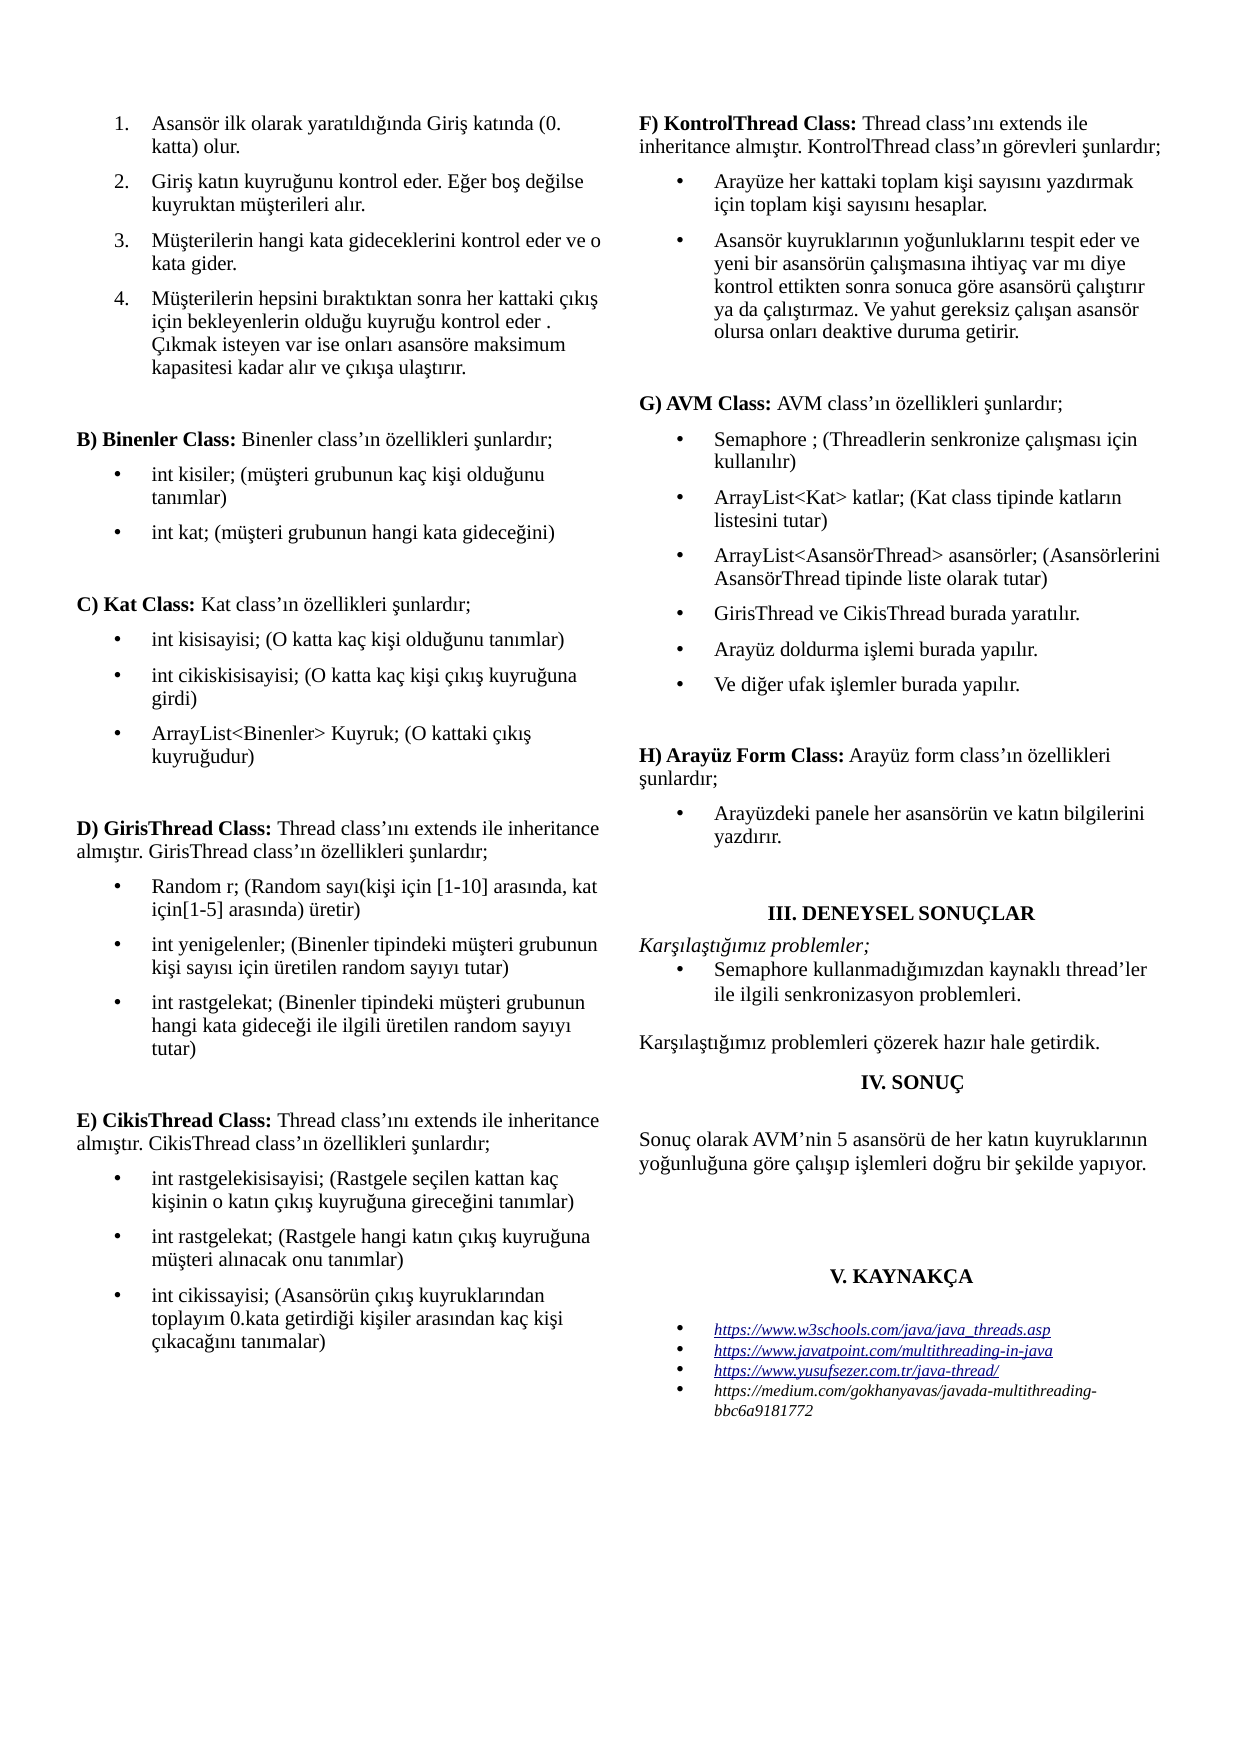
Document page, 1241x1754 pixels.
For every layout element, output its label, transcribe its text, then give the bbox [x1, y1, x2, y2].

text D) GirisThread Class: Thread class’ını extends ile inheritance almıştır. GirisThread class’ın özellikleri şunlardır; [76, 817, 601, 863]
text H) Arayüz Form Class: Arayüz form class’ın özellikleri şunlardır; [639, 744, 1164, 789]
list int kat; (müşteri grubunun hangi kata gideceğini) [114, 521, 601, 544]
list int cikissayisi; (Asansörün çıkış kuyruklarından toplayım 0.kata getirdiği kişiler arasından kaç kişi çıkacağını tanımalar) [114, 1284, 601, 1353]
text B) Binenler Class: Binenler class’ın özellikleri şunlardır; [76, 428, 601, 451]
list int kisiler; (müşteri grubunun kaç kişi olduğunu tanımlar) [114, 463, 601, 509]
list Semaphore kullanmadığımızdan kaynaklı thread’ler ile ilgili senkronizasyon problemleri. [676, 957, 1164, 1006]
list int kisisayisi; (O katta kaç kişi olduğunu tanımlar) [114, 628, 601, 651]
subtitle III. DENEYSEL SONUÇLAR [639, 901, 1164, 925]
text G) AVM Class: AVM class’ın özellikleri şunlardır; [639, 392, 1164, 415]
list Semaphore ; (Threadlerin senkronize çalışması için kullanılır) [676, 428, 1164, 473]
list int rastgelekat; (Rastgele hangi katın çıkış kuyruğuna müşteri alınacak onu tanımlar) [114, 1226, 601, 1271]
list GirisThread ve CikisThread burada yaratılır. [676, 602, 1164, 625]
text C) Kat Class: Kat class’ın özellikleri şunlardır; [76, 593, 601, 616]
list Arayüz doldurma işlemi burada yapılır. [676, 638, 1164, 661]
subtitle IV. SONUÇ [639, 1070, 1164, 1094]
list Ve diğer ufak işlemler burada yapılır. [676, 673, 1164, 696]
text F) KontrolThread Class: Thread class’ını extends ile inheritance almıştır. KontrolThread class’ın görevleri şunlardır; [639, 112, 1164, 158]
text E) CikisThread Class: Thread class’ını extends ile inheritance almıştır. CikisThread class’ın özellikleri şunlardır; [76, 1109, 601, 1155]
subtitle V. KAYNAKÇA [639, 1264, 1164, 1288]
list int yenigelenler; (Binenler tipindeki müşteri grubunun kişi sayısı için üretilen random sayıyı tutar) [114, 933, 601, 979]
list Arayüzdeki panele her asansörün ve katın bilgilerini yazdırır. [676, 802, 1164, 848]
list Arayüze her kattaki toplam kişi sayısını yazdırmak için toplam kişi sayısını hesaplar. [676, 171, 1164, 216]
list Müşterilerin hepsini bıraktıktan sonra her kattaki çıkış için bekleyenlerin olduğu kuyruğu kontrol eder . Çıkmak isteyen var ise onları asansöre maksimum kapasitesi kadar alır ve çıkışa ulaştırır. [114, 287, 601, 379]
list Giriş katın kuyruğunu kontrol eder. Eğer boş değilse kuyruktan müşterileri alır. [114, 171, 601, 216]
list int cikiskisisayisi; (O katta kaç kişi çıkış kuyruğuna girdi) [114, 664, 601, 709]
list https://medium.com/gokhanyavas/javada-multithreading-bbc6a9181772 [676, 1381, 1164, 1420]
list https://www.yusufsezer.com.tr/java-thread/ [676, 1360, 1164, 1381]
list ArrayList<Binenler> Kuyruk; (O kattaki çıkış kuyruğudur) [114, 722, 601, 768]
text Sonuç olarak AVM’nin 5 asansörü de her katın kuyruklarının yoğunluğuna göre çalışıp işlemleri doğru bir şekilde yapıyor. [639, 1127, 1164, 1175]
list int rastgelekisisayisi; (Rastgele seçilen kattan kaç kişinin o katın çıkış kuyruğuna gireceğini tanımlar) [114, 1167, 601, 1213]
list https://www.w3schools.com/java/java_threads.asp [676, 1320, 1164, 1340]
list ArrayList<AsansörThread> asansörler; (Asansörlerini AsansörThread tipinde liste olarak tutar) [676, 544, 1164, 590]
list ArrayList<Kat> katlar; (Kat class tipinde katların listesini tutar) [676, 486, 1164, 532]
text Karşılaştığımız problemler; [639, 933, 1164, 957]
list Asansör kuyruklarının yoğunluklarını tespit eder ve yeni bir asansörün çalışmasına ihtiyaç var mı diye kontrol ettikten sonra sonuca göre asansörü çalıştırır ya da çalıştırmaz. Ve yahut gereksiz çalışan asansör olursa onları deaktive duruma getirir. [676, 229, 1164, 343]
list Asansör ilk olarak yaratıldığında Giriş katında (0. katta) olur. [114, 112, 601, 158]
list Random r; (Random sayı(kişi için [1-10] arasında, kat için[1-5] arasında) üretir) [114, 875, 601, 921]
text Karşılaştığımız problemleri çözerek hazır hale getirdik. [639, 1029, 1164, 1054]
list int rastgelekat; (Binenler tipindeki müşteri grubunun hangi kata gideceği ile ilgili üretilen random sayıyı tutar) [114, 992, 601, 1060]
list https://www.javatpoint.com/multithreading-in-java [676, 1340, 1164, 1360]
list Müşterilerin hangi kata gideceklerini kontrol eder ve o kata gider. [114, 229, 601, 275]
